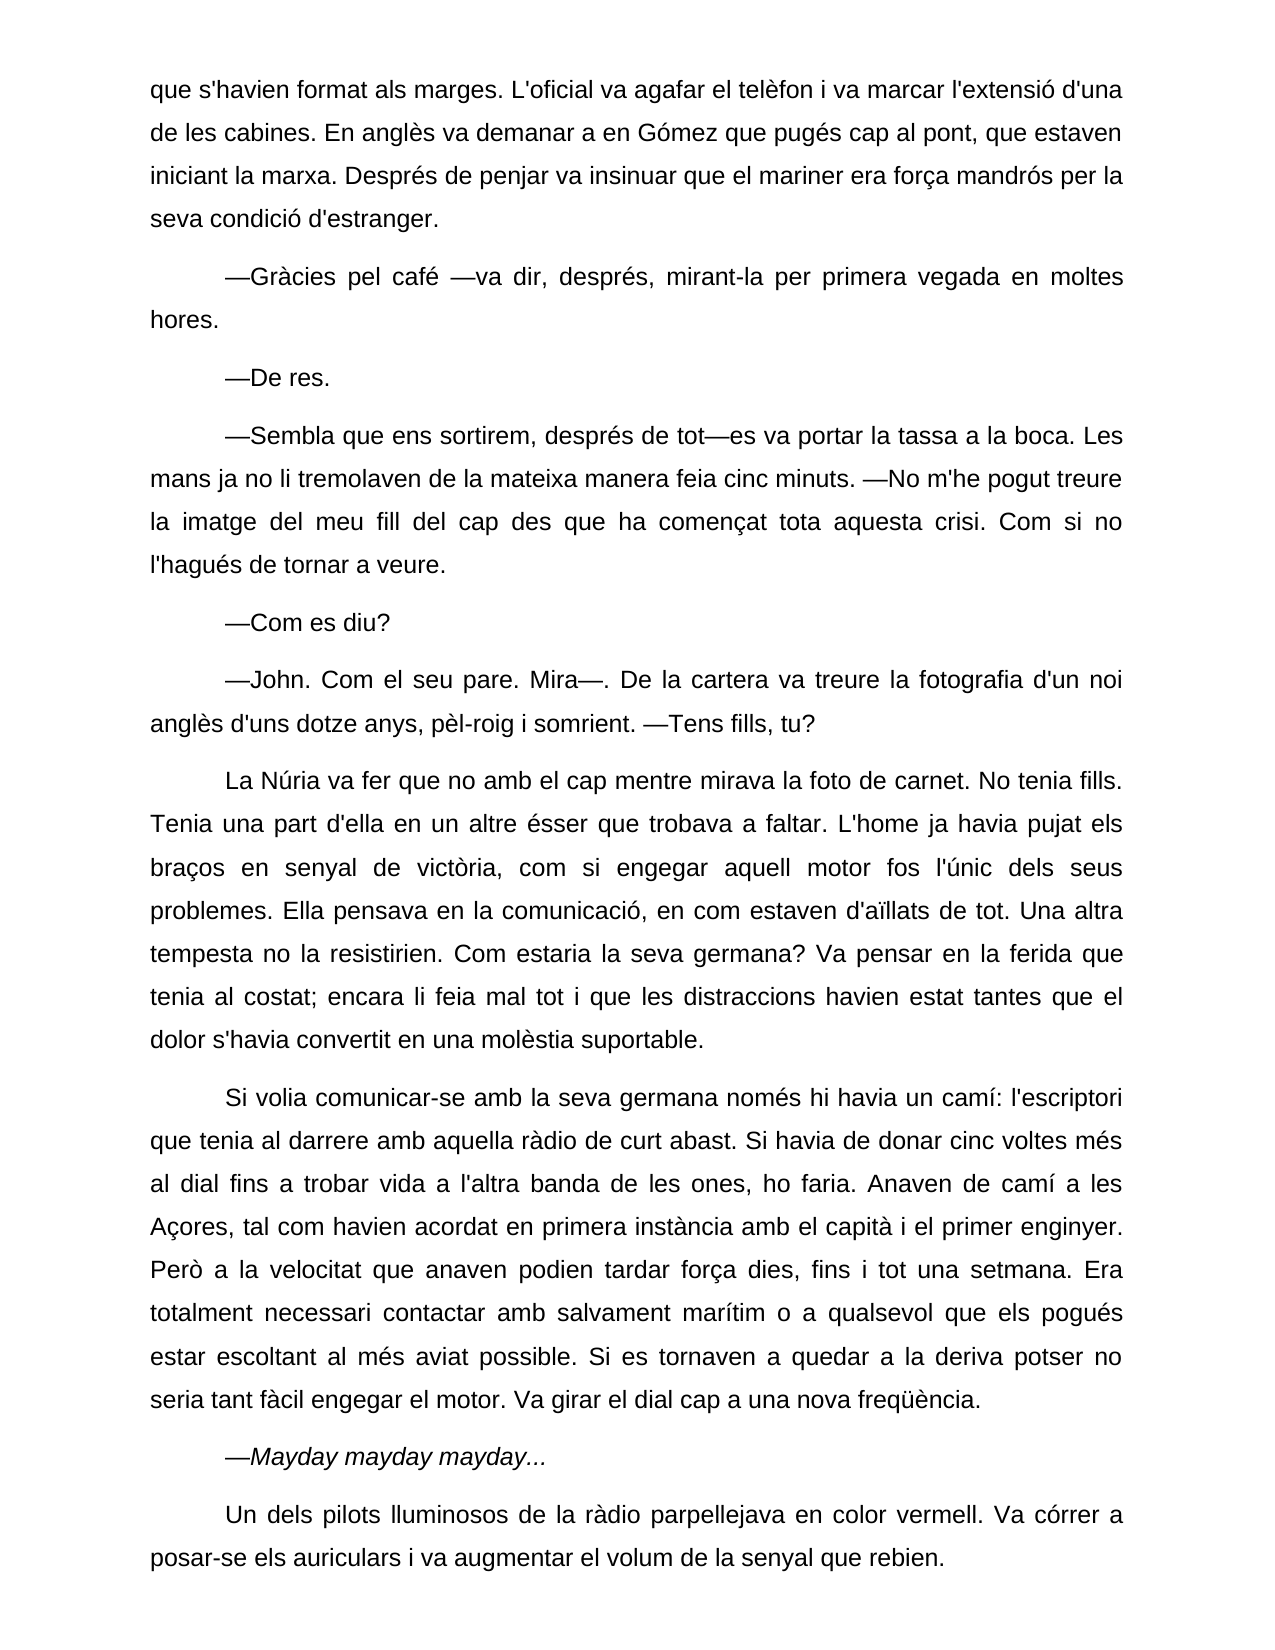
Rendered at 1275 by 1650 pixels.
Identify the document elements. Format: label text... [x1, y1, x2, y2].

text Si volia comunicar-se amb la seva germana només hi havia un camí: l'escriptori que tenia al darrere amb aquella ràdio de curt abast. Si havia de donar cinc voltes més al dial fins a trobar vida a l'altra banda de les ones, ho faria. Anaven de camí a les Açores, tal com havien acordat en primera instància amb el capità i el primer enginyer. Però a la velocitat que anaven podien tardar força dies, fins i tot una setmana. Era totalment necessari contactar amb salvament marítim o a qualsevol que els pogués estar escoltant al més aviat possible. Si es tornaven a quedar a la deriva potser no seria tant fàcil engegar el motor. Va girar el dial cap a una nova freqüència. [150, 1083, 1125, 1413]
text —John. Com el seu pare. Mira—. De la cartera va treure la fotografia d'un noi anglès d'uns dotze anys, pèl-roig i somrient. —Tens fills, tu? [150, 665, 1125, 737]
text —Com es diu? [150, 608, 1125, 636]
text —Mayday mayday mayday... [150, 1442, 1125, 1471]
text —Gràcies pel café —va dir, després, mirant-la per primera vegada en moltes hores. [150, 262, 1125, 334]
text —Sembla que ens sortirem, després de tot—es va portar la tassa a la boca. Les mans ja no li tremolaven de la mateixa manera feia cinc minuts. —No m'he pogut treure la imatge del meu fill del cap des que ha començat tota aquesta crisi. Com si no l'hagués de tornar a veure. [150, 421, 1125, 579]
text —De res. [150, 363, 1125, 392]
text La Núria va fer que no amb el cap mentre mirava la foto de carnet. No tenia fills. Tenia una part d'ella en un altre ésser que trobava a faltar. L'home ja havia pujat els braços en senyal de victòria, com si engegar aquell motor fos l'únic dels seus problemes. Ella pensava en la comunicació, en com estaven d'aïllats de tot. Una altra tempesta no la resistirien. Com estaria la seva germana? Va pensar en la ferida que tenia al costat; encara li feia mal tot i que les distraccions havien estat tantes que el dolor s'havia convertit en una molèstia suportable. [150, 766, 1125, 1054]
text Un dels pilots lluminosos de la ràdio parpellejava en color vermell. Va córrer a posar-se els auriculars i va augmentar el volum de la senyal que rebien. [150, 1500, 1125, 1572]
text que s'havien format als marges. L'oficial va agafar el telèfon i va marcar l'extensió d'una de les cabines. En anglès va demanar a en Gómez que pugés cap al pont, que estaven iniciant la marxa. Després de penjar va insinuar que el mariner era força mandrós per la seva condició d'estranger. [150, 75, 1125, 233]
